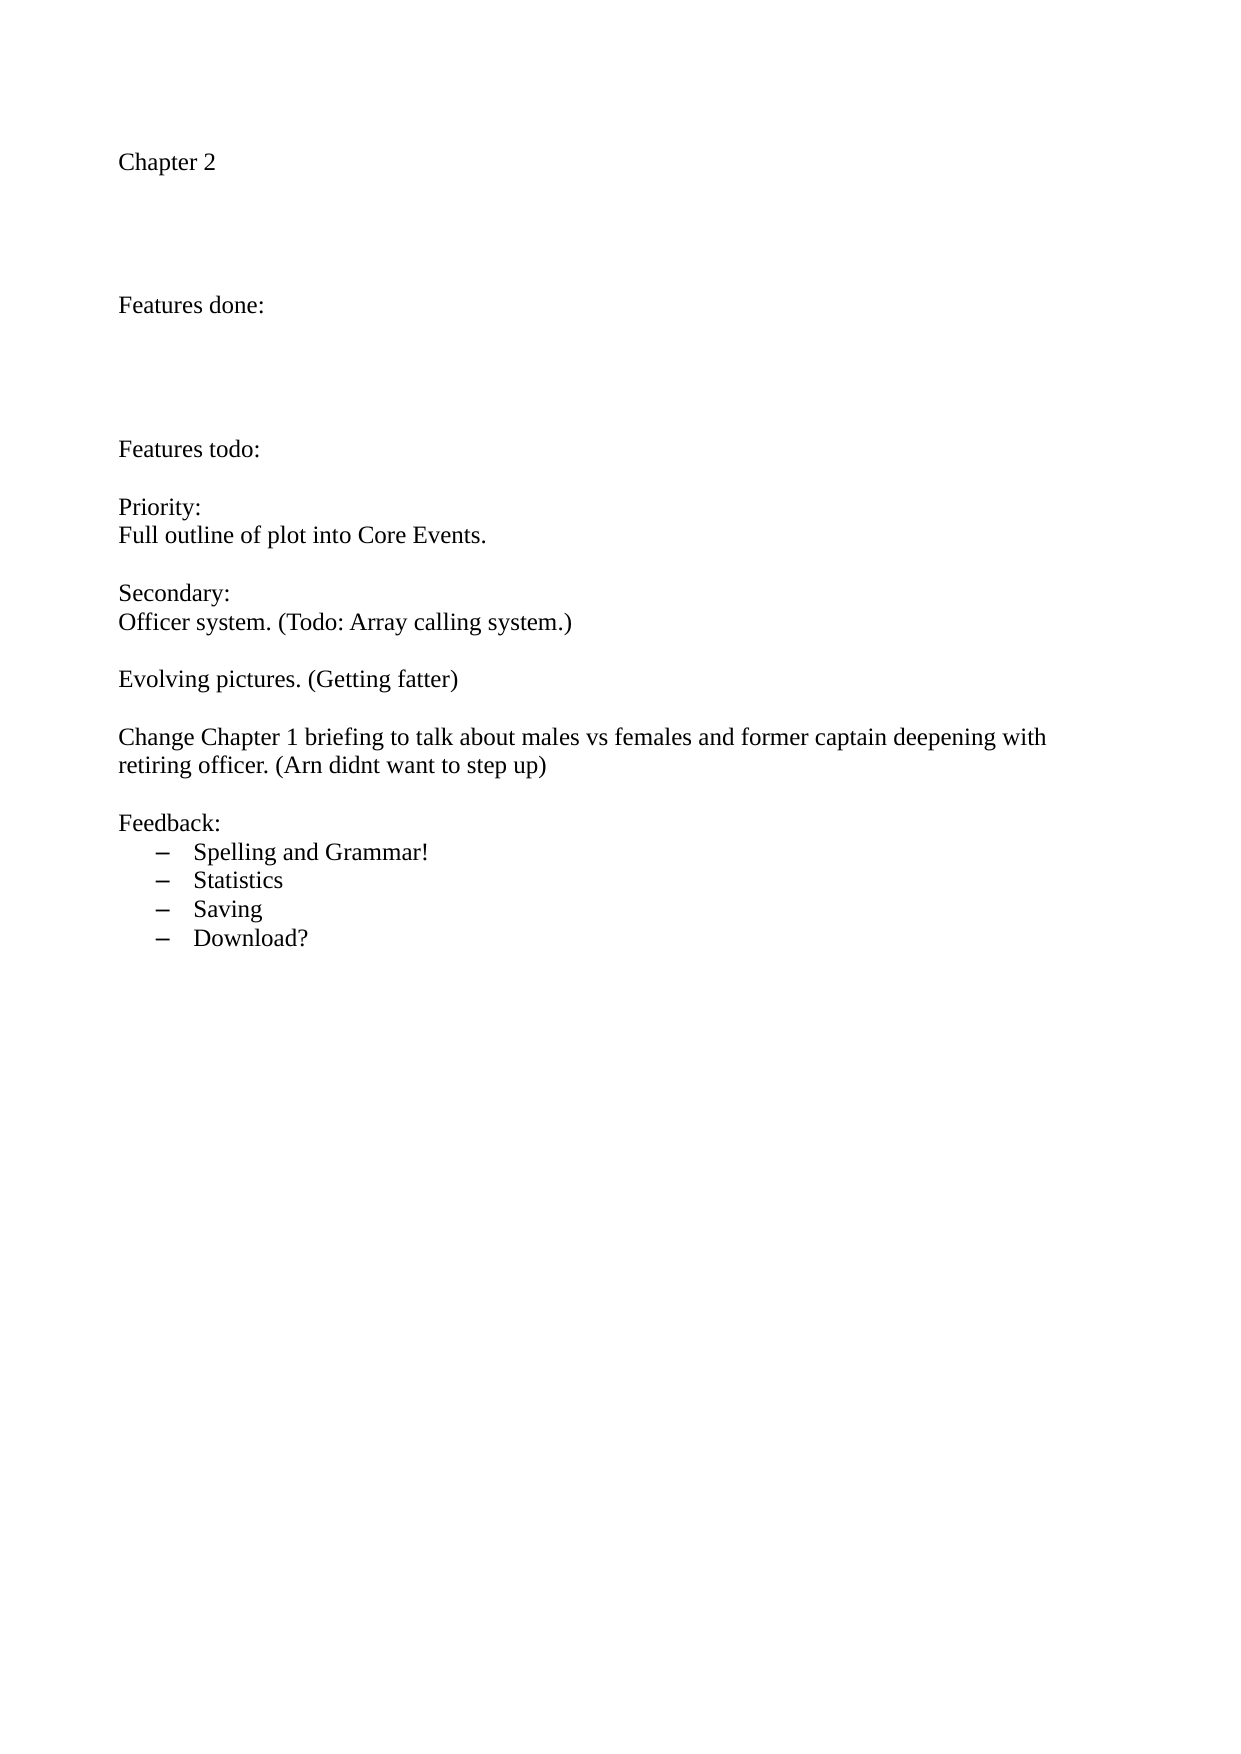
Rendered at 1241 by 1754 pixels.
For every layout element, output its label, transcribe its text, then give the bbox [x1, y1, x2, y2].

text Change Chapter 1 briefing to talk about males vs females and former captain deepening with retiring officer. (Arn didnt want to step up) [118, 722, 1122, 779]
text Chapter 2 [118, 147, 1122, 176]
list Spelling and Grammar! [156, 837, 1122, 866]
text Secondary: [118, 578, 1122, 607]
text Officer system. (Todo: Array calling system.) [118, 607, 1122, 636]
text Priority: [118, 492, 1122, 521]
text Full outline of plot into Core Events. [118, 521, 1122, 549]
text Features todo: [118, 434, 1122, 463]
text Features done: [118, 291, 1122, 319]
text Feedback: [118, 808, 1122, 837]
text Evolving pictures. (Getting fatter) [118, 664, 1122, 693]
list Download? [156, 923, 1122, 952]
list Saving [156, 894, 1122, 923]
list Statistics [156, 866, 1122, 894]
